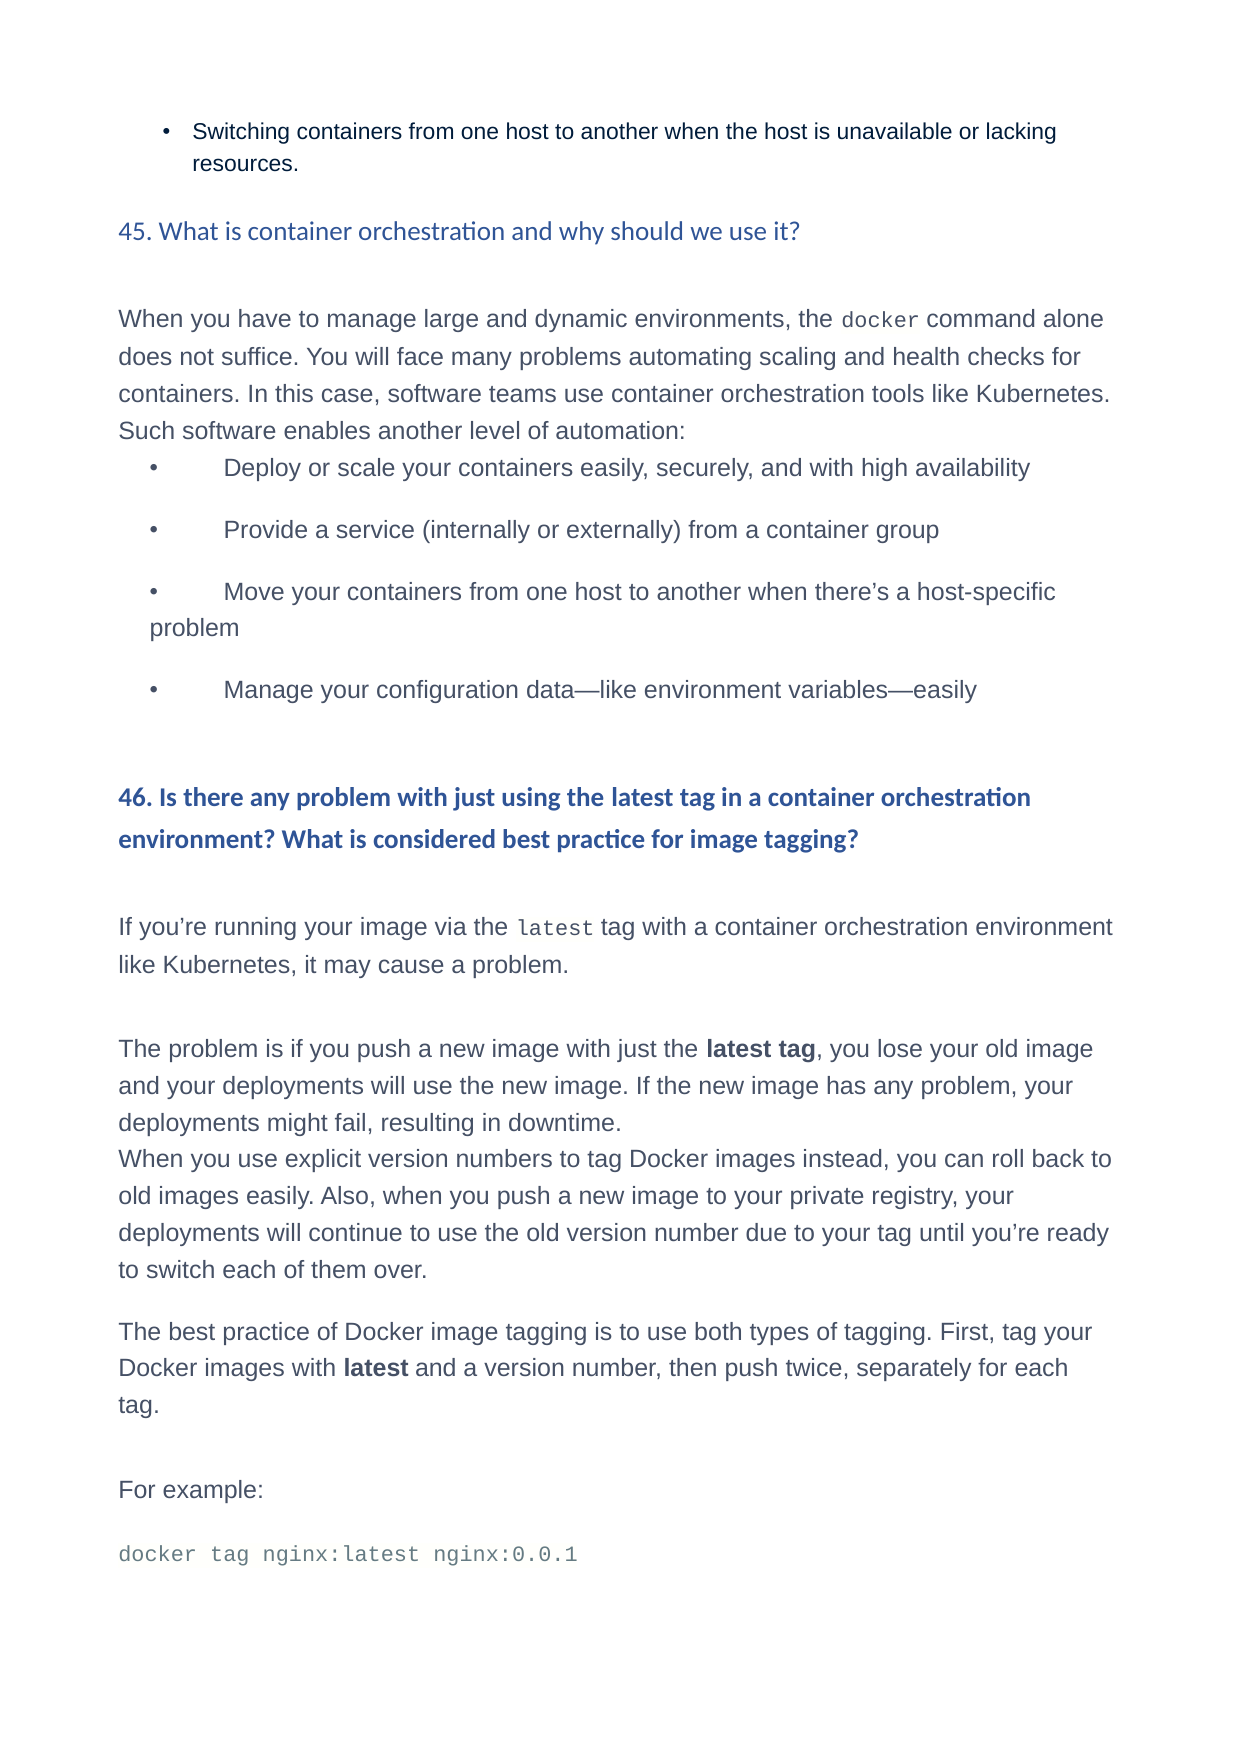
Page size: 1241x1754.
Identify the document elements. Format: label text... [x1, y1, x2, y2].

text The best practice of Docker image tagging is to use both types of tagging. First, tag your Docker images with latest and a version number, then push twice, separately for each tag. [118, 1317, 1122, 1419]
list Deploy or scale your containers easily, securely, and with high availability [149, 453, 1122, 482]
text For example: [118, 1474, 1122, 1503]
subtitle 45. What is container orchestration and why should we use it? [118, 214, 1122, 248]
list Move your containers from one host to another when there’s a host-specific problem [149, 576, 1122, 642]
text docker tag nginx:latest nginx:0.0.1 [118, 1543, 1122, 1568]
subtitle 46. Is there any problem with just using the latest tag in a container orchestration environment? What is considered best practice for image tagging? [118, 780, 1122, 855]
list Manage your configuration data—like environment variables—easily [149, 675, 1122, 704]
text When you have to manage large and dynamic environments, the docker command alone does not suffice. You will face many problems automating scaling and health checks for containers. In this case, software teams use container orchestration tools like Kubernetes. Such software enables another level of automation: [118, 304, 1122, 445]
text If you’re running your image via the latest tag with a container orchestration environment like Kubernetes, it may cause a problem. [118, 912, 1122, 978]
text The problem is if you push a new image with just the latest tag, you lose your old image and your deployments will use the new image. If the new image has any problem, your deployments might fail, resulting in downtime. [118, 1034, 1122, 1136]
list Switching containers from one host to another when the host is unavailable or lacking resources. [162, 118, 1122, 176]
list Provide a service (internally or externally) from a container group [149, 514, 1122, 543]
text When you use explicit version numbers to tag Docker images instead, you can roll back to old images easily. Also, when you push a new image to your private registry, your deployments will continue to use the old version number due to your tag until you’re ready to switch each of them over. [118, 1144, 1122, 1283]
